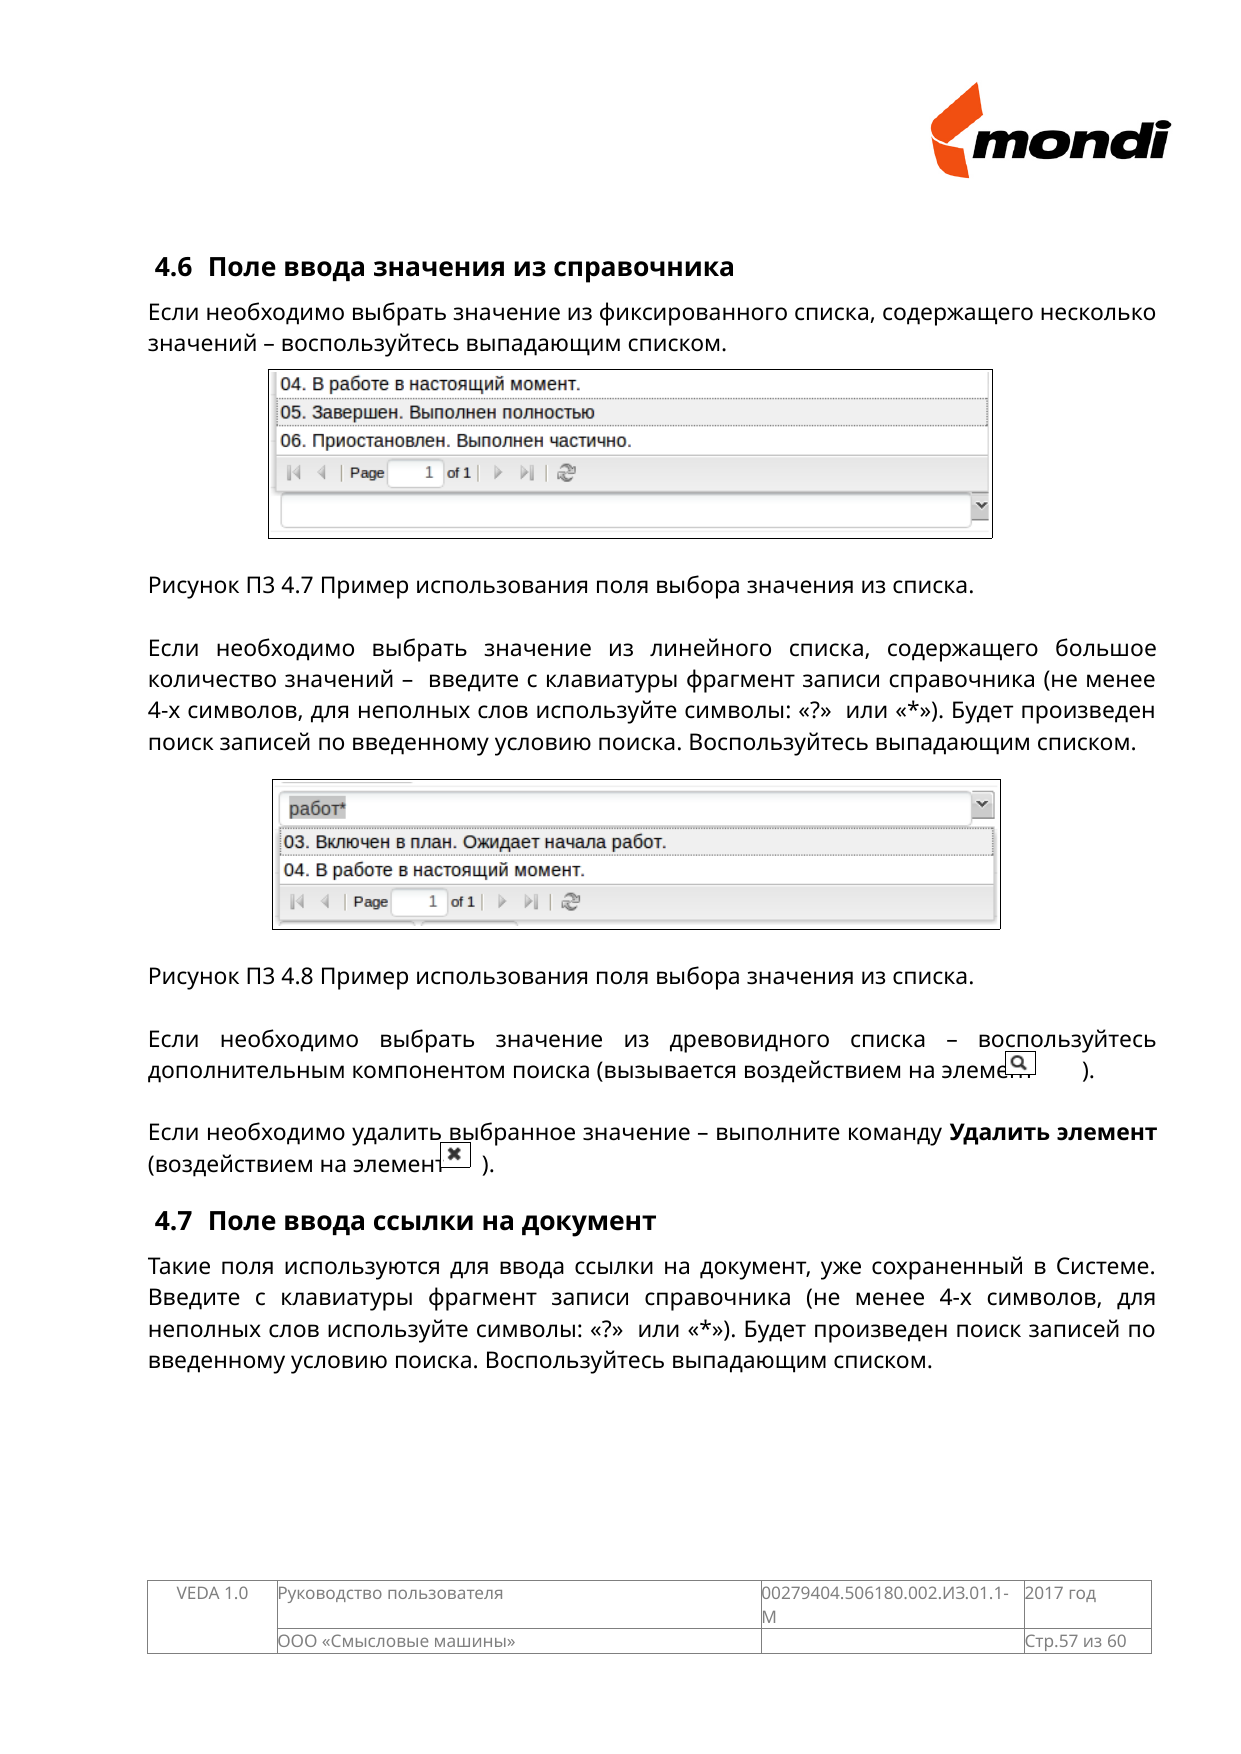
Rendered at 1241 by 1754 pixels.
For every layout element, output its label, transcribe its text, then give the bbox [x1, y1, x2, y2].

text Рисунок П3 4.7 Пример использования поля выбора значения из списка. [148, 569, 1157, 601]
text Если необходимо удалить выбранное значение – выполните команду Удалить элемент (воздействием на элемент ). [148, 1116, 1157, 1179]
picture [443, 1145, 467, 1164]
text Такие поля используются для ввода ссылки на документ, уже сохраненный в Системе. Введите с клавиатуры фрагмент записи справочника (не менее 4-х символов, для неполных слов используйте символы: «?» или «*»). Будет произведен поиск записей по введенному условию поиска. Воспользуйтесь выпадающим списком. [148, 1250, 1157, 1375]
subtitle Поле ввода значения из справочника [148, 248, 1157, 284]
picture [274, 782, 998, 926]
picture [1008, 1053, 1033, 1072]
subtitle Поле ввода ссылки на документ [148, 1202, 1157, 1238]
text Если необходимо выбрать значение из древовидного списка – воспользуйтесь дополнительным компонентом поиска (вызывается воздействием на элемент ). [148, 1022, 1157, 1085]
text Рисунок П3 4.8 Пример использования поля выбора значения из списка. [148, 960, 1157, 991]
text Если необходимо выбрать значение из линейного списка, содержащего большое количество значений – введите с клавиатуры фрагмент записи справочника (не менее 4-х символов, для неполных слов используйте символы: «?» или «*»). Будет произведен поиск записей по введенному условию поиска. Воспользуйтесь выпадающим списком. [148, 632, 1157, 757]
picture [270, 372, 989, 536]
picture [921, 76, 1181, 188]
text Если необходимо выбрать значение из фиксированного списка, содержащего несколько значений – воспользуйтесь выпадающим списком. [148, 296, 1157, 358]
